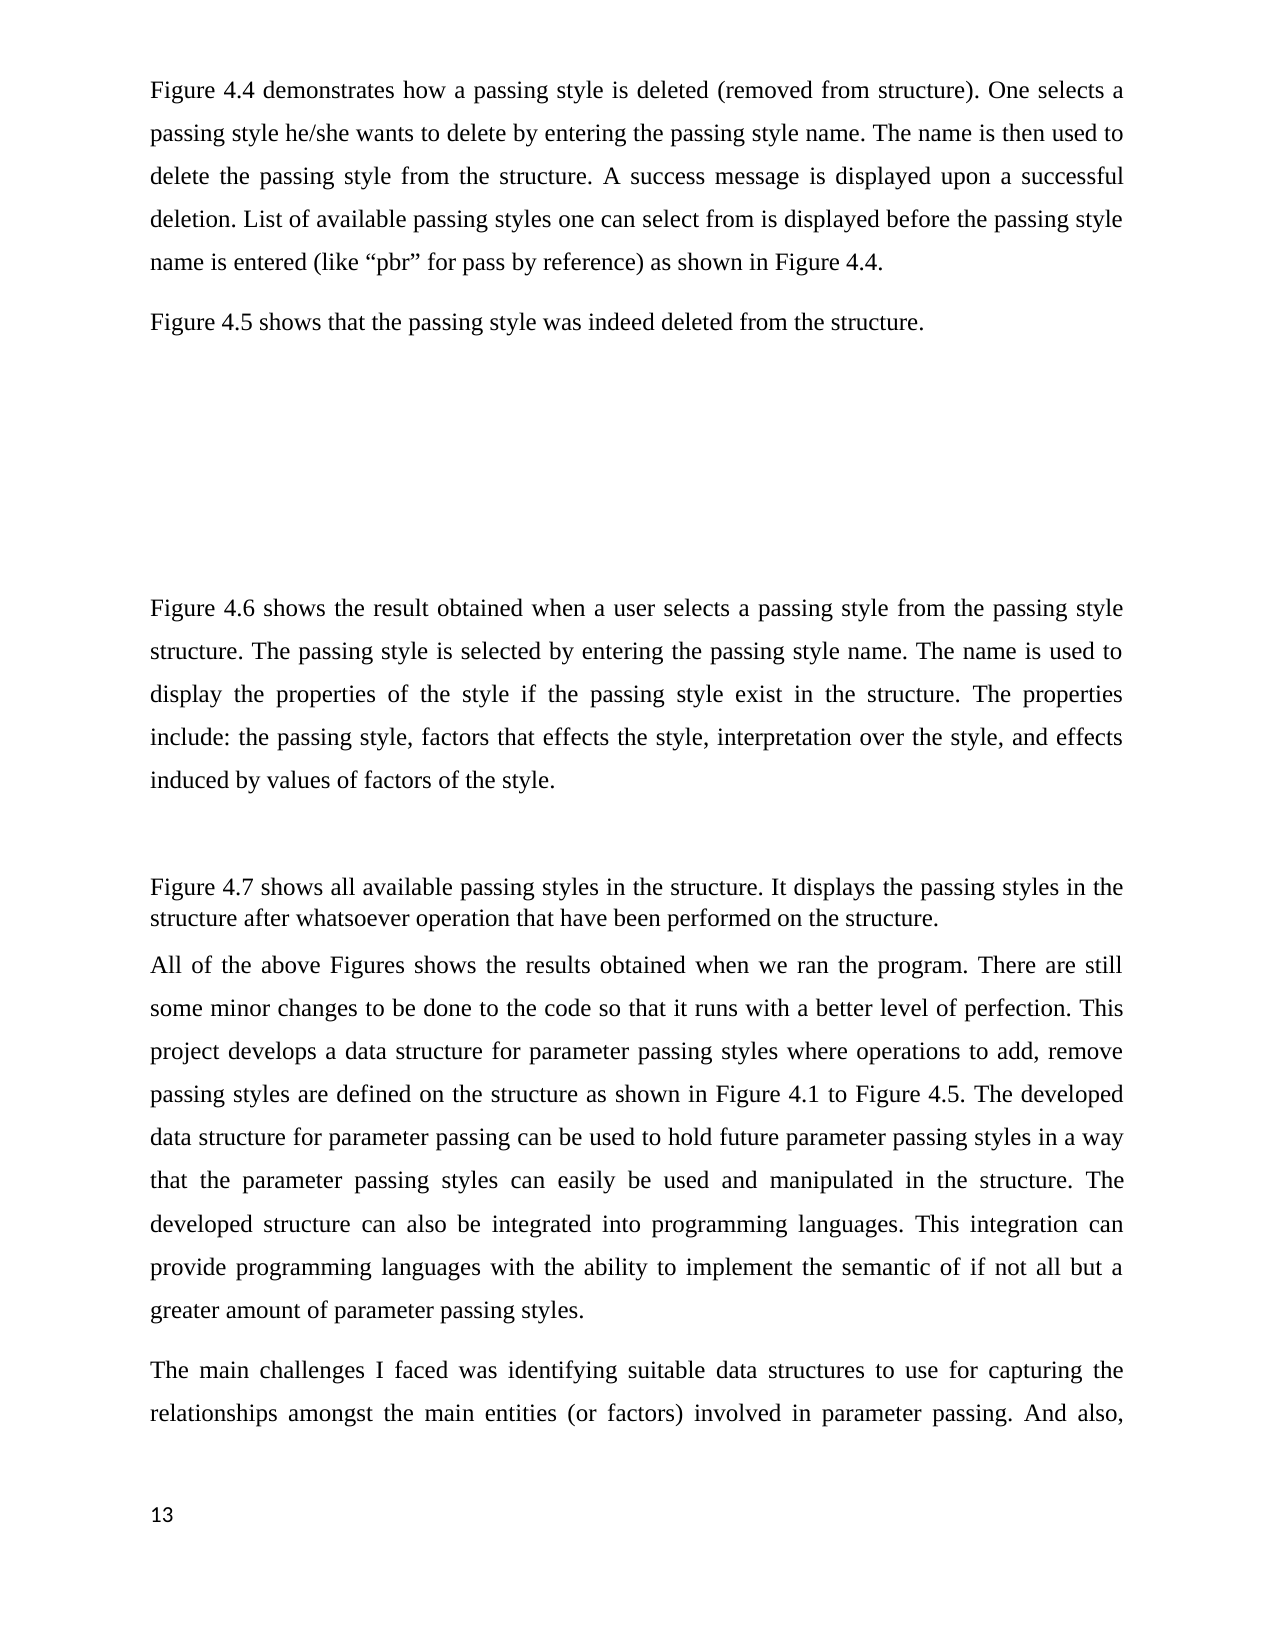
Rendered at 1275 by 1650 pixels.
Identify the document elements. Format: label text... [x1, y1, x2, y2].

text The main challenges I faced was identifying suitable data structures to use for capturing the relationships amongst the main entities (or factors) involved in parameter passing. And also, [150, 1355, 1125, 1427]
text Figure 4.7 shows all available passing styles in the structure. It displays the passing styles in the structure after whatsoever operation that have been performed on the structure. [150, 872, 1125, 931]
text All of the above Figures shows the results obtained when we ran the program. There are still some minor changes to be done to the code so that it runs with a better level of perfection. This project develops a data structure for parameter passing styles where operations to add, remove passing styles are defined on the structure as shown in Figure 4.1 to Figure 4.5. The developed data structure for parameter passing can be used to hold future parameter passing styles in a way that the parameter passing styles can easily be used and manipulated in the structure. The developed structure can also be integrated into programming languages. This integration can provide programming languages with the ability to implement the semantic of if not all but a greater amount of parameter passing styles. [150, 950, 1125, 1324]
text Figure 4.4 demonstrates how a passing style is deleted (removed from structure). One selects a passing style he/she wants to delete by entering the passing style name. The name is then used to delete the passing style from the structure. A success message is displayed upon a successful deletion. List of available passing styles one can select from is displayed before the passing style name is entered (like “pbr” for pass by reference) as shown in Figure 4.4. [150, 75, 1125, 276]
text Figure 4.5 shows that the passing style was indeed deleted from the structure. [150, 307, 1125, 336]
text Figure 4.6 shows the result obtained when a user selects a passing style from the passing style structure. The passing style is selected by entering the passing style name. The name is used to display the properties of the style if the passing style exist in the structure. The properties include: the passing style, factors that effects the style, interpretation over the style, and effects induced by values of factors of the style. [150, 593, 1125, 794]
